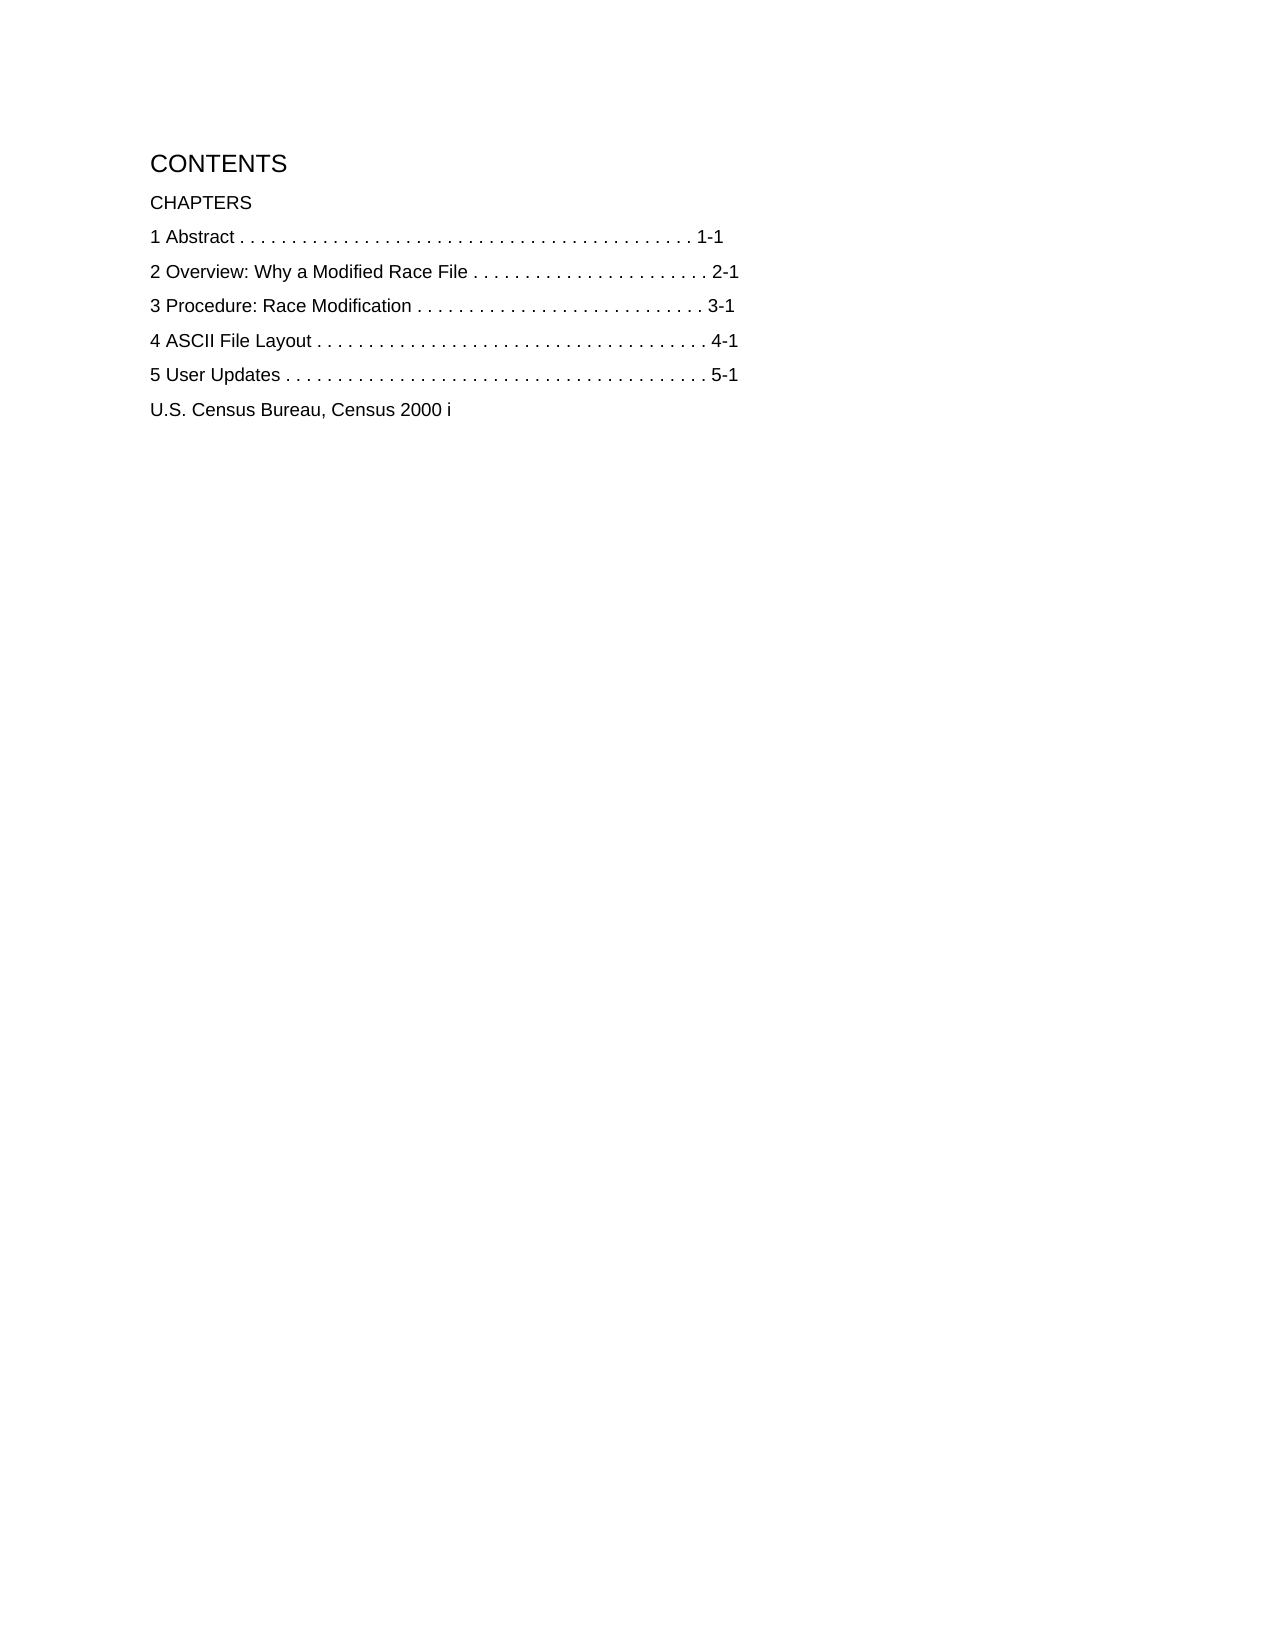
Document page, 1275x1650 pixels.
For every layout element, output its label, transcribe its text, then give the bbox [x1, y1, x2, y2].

text 1 Abstract . . . . . . . . . . . . . . . . . . . . . . . . . . . . . . . . . . . . . . . . . . . . 1-1 [150, 227, 1125, 248]
text CHAPTERS [150, 192, 1125, 213]
text U.S. Census Bureau, Census 2000 i [150, 399, 1125, 420]
text 3 Procedure: Race Modification . . . . . . . . . . . . . . . . . . . . . . . . . . . . 3-1 [150, 296, 1125, 317]
text CONTENTS [150, 150, 1125, 178]
text 5 User Updates . . . . . . . . . . . . . . . . . . . . . . . . . . . . . . . . . . . . . . . . . 5-1 [150, 365, 1125, 386]
text 2 Overview: Why a Modified Race File . . . . . . . . . . . . . . . . . . . . . . . 2-1 [150, 261, 1125, 282]
text 4 ASCII File Layout . . . . . . . . . . . . . . . . . . . . . . . . . . . . . . . . . . . . . . 4-1 [150, 330, 1125, 351]
